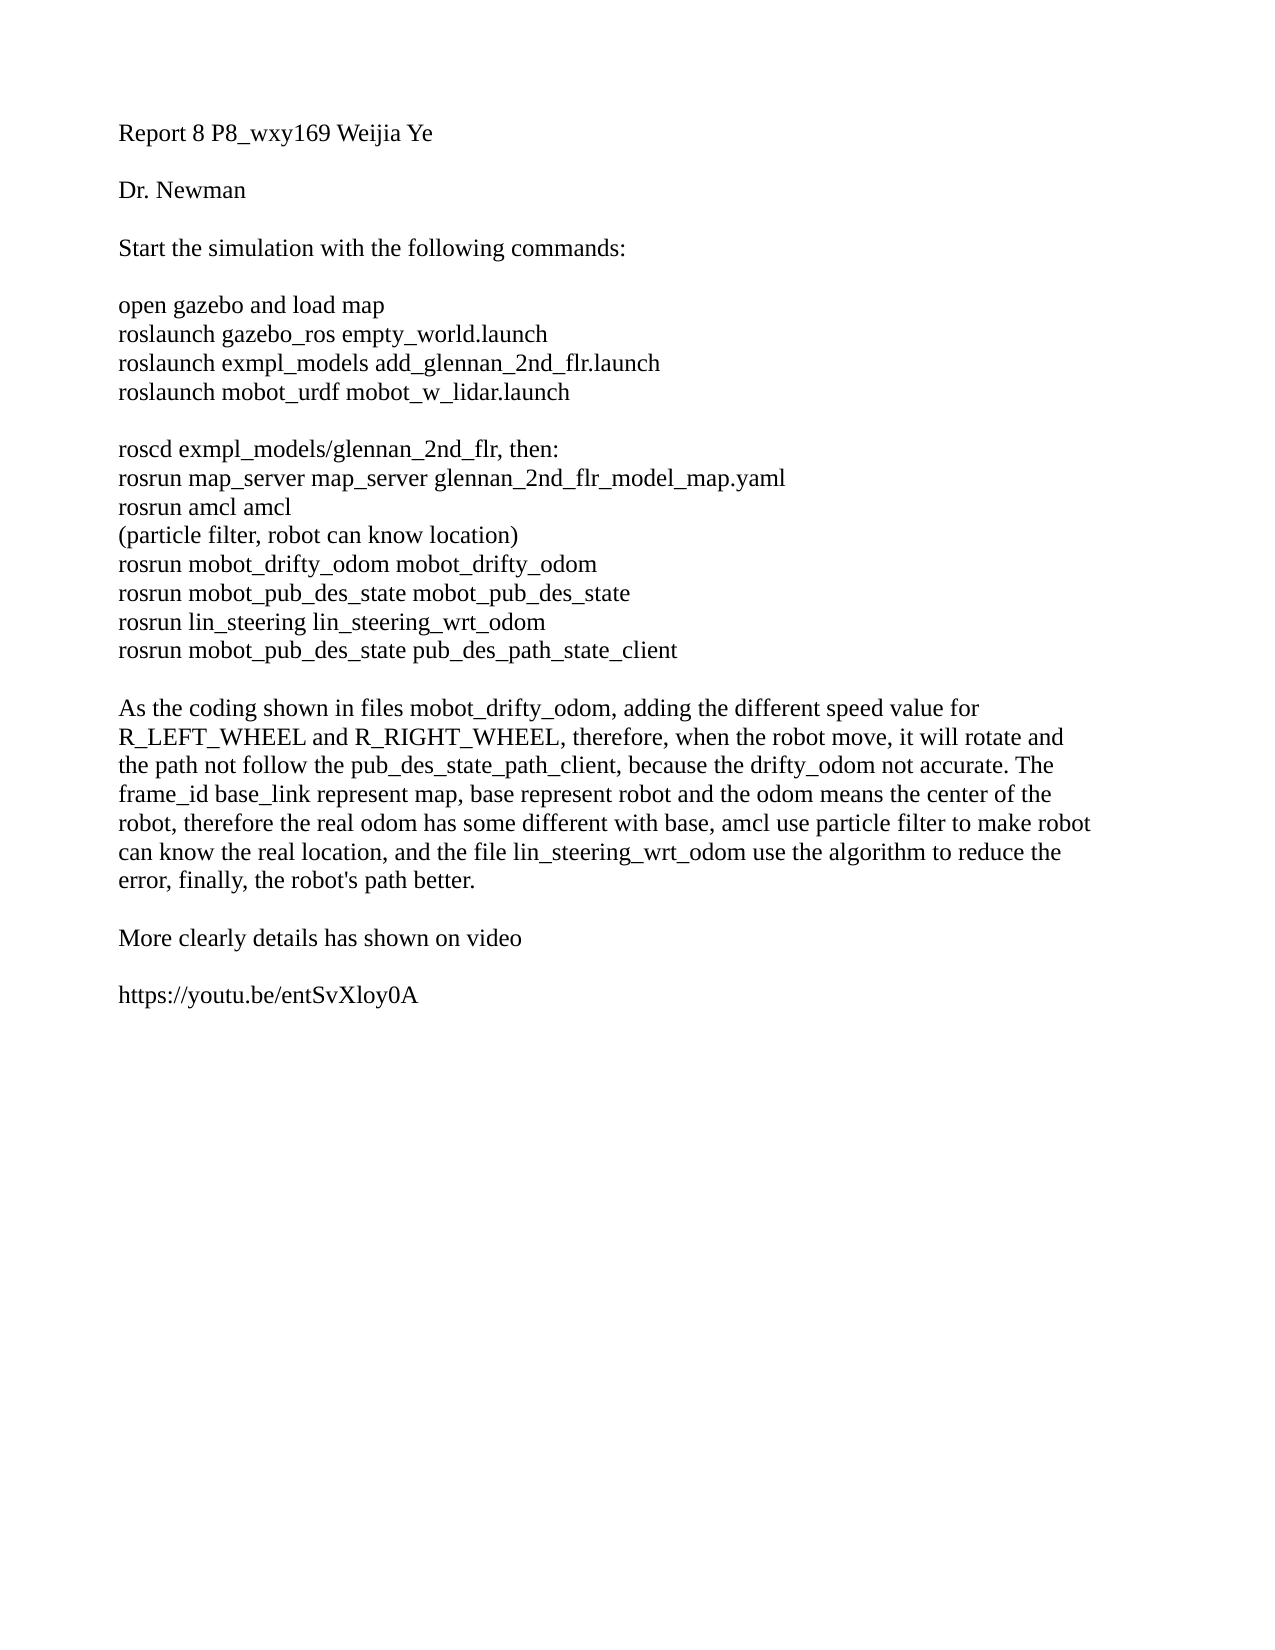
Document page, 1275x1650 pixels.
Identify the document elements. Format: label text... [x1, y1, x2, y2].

text rosrun amcl amcl [118, 492, 1157, 521]
text rosrun lin_steering lin_steering_wrt_odom [118, 607, 1157, 636]
text roslaunch exmpl_models add_glennan_2nd_flr.launch [118, 348, 1157, 377]
text roslaunch mobot_urdf mobot_w_lidar.launch [118, 377, 1157, 406]
text More clearly details has shown on video [118, 923, 1157, 952]
text Dr. Newman [118, 176, 1157, 204]
text rosrun mobot_pub_des_state mobot_pub_des_state [118, 578, 1157, 607]
text open gazebo and load map [118, 291, 1157, 319]
text rosrun mobot_drifty_odom mobot_drifty_odom [118, 549, 1157, 578]
text the path not follow the pub_des_state_path_client, because the drifty_odom not accurate. The [118, 751, 1157, 779]
text https://youtu.be/entSvXloy0A [118, 981, 1157, 1009]
text roscd exmpl_models/glennan_2nd_flr, then: [118, 434, 1157, 463]
text roslaunch gazebo_ros empty_world.launch [118, 319, 1157, 348]
text rosrun mobot_pub_des_state pub_des_path_state_client [118, 636, 1157, 664]
text robot, therefore the real odom has some different with base, amcl use particle filter to make robot [118, 808, 1157, 837]
text can know the real location, and the file lin_steering_wrt_odom use the algorithm to reduce the [118, 837, 1157, 866]
text Start the simulation with the following commands: [118, 233, 1157, 262]
text error, finally, the robot's path better. [118, 866, 1157, 894]
text Report 8 P8_wxy169 Weijia Ye [118, 118, 1157, 147]
text As the coding shown in files mobot_drifty_odom, adding the different speed value for R_LEFT_WHEEL and R_RIGHT_WHEEL, therefore, when the robot move, it will rotate and [118, 693, 1157, 751]
text (particle filter, robot can know location) [118, 521, 1157, 549]
text rosrun map_server map_server glennan_2nd_flr_model_map.yaml [118, 463, 1157, 492]
text frame_id base_link represent map, base represent robot and the odom means the center of the [118, 779, 1157, 808]
